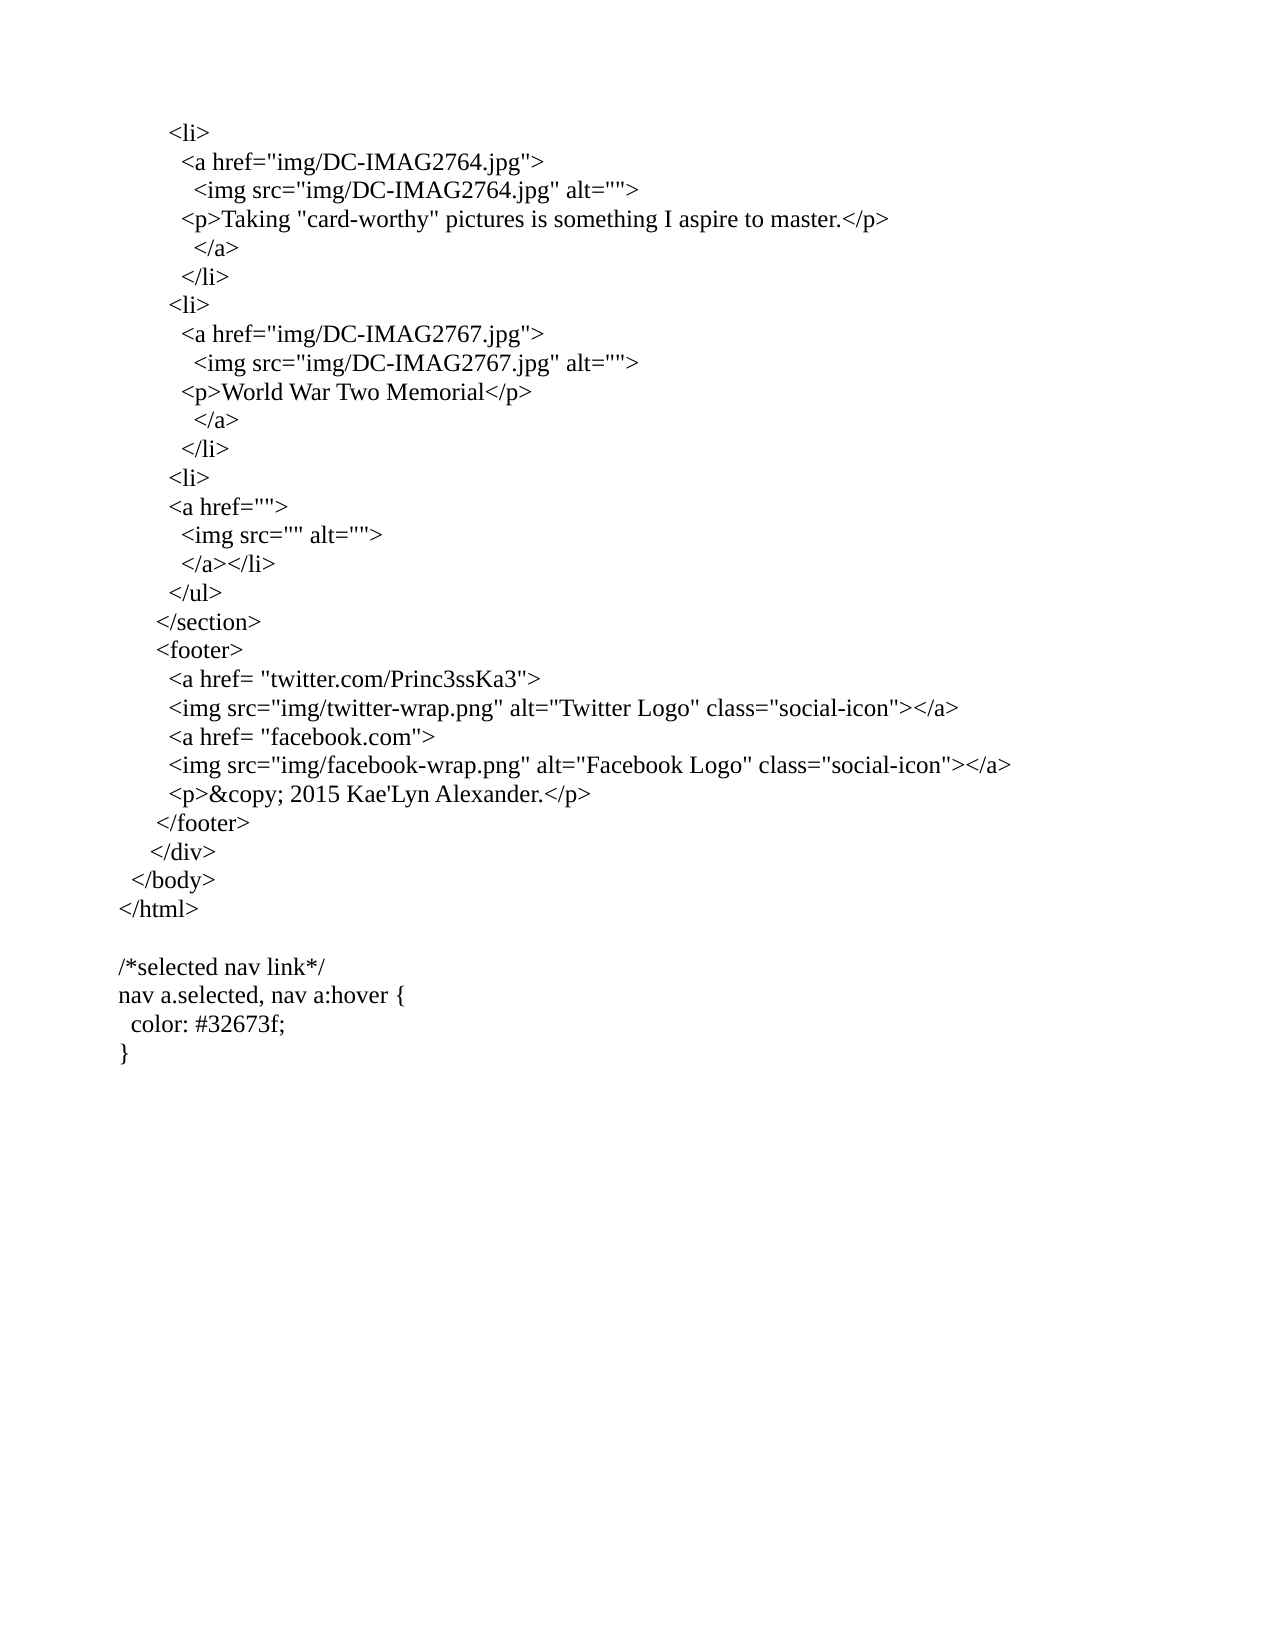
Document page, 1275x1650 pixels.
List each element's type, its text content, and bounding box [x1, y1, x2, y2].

text <a href="img/DC-IMAG2767.jpg"> [118, 319, 1157, 348]
text </section> [118, 607, 1157, 636]
text <a href= "twitter.com/Princ3ssKa3"> [118, 664, 1157, 693]
text <footer> [118, 636, 1157, 664]
text </a> [118, 233, 1157, 262]
text </li> [118, 434, 1157, 463]
text } [118, 1038, 1157, 1067]
text </footer> [118, 808, 1157, 837]
text <li> [118, 463, 1157, 492]
text <img src="img/twitter-wrap.png" alt="Twitter Logo" class="social-icon"></a> [118, 693, 1157, 722]
text nav a.selected, nav a:hover { [118, 981, 1157, 1009]
text </body> [118, 866, 1157, 894]
text /*selected nav link*/ [118, 952, 1157, 981]
text <a href=""> [118, 492, 1157, 521]
text <img src="img/facebook-wrap.png" alt="Facebook Logo" class="social-icon"></a> [118, 751, 1157, 779]
text </a></li> [118, 549, 1157, 578]
text color: #32673f; [118, 1009, 1157, 1038]
text <p>World War Two Memorial</p> [118, 377, 1157, 406]
text <li> [118, 118, 1157, 147]
text <li> [118, 291, 1157, 319]
text <a href= "facebook.com"> [118, 722, 1157, 751]
text <a href="img/DC-IMAG2764.jpg"> [118, 147, 1157, 176]
text </div> [118, 837, 1157, 866]
text </li> [118, 262, 1157, 291]
text <p>&copy; 2015 Kae'Lyn Alexander.</p> [118, 779, 1157, 808]
text <img src="img/DC-IMAG2767.jpg" alt=""> [118, 348, 1157, 377]
text <p>Taking "card-worthy" pictures is something I aspire to master.</p> [118, 204, 1157, 233]
text </a> [118, 406, 1157, 434]
text </html> [118, 894, 1157, 923]
text <img src="" alt=""> [118, 521, 1157, 549]
text </ul> [118, 578, 1157, 607]
text <img src="img/DC-IMAG2764.jpg" alt=""> [118, 176, 1157, 204]
